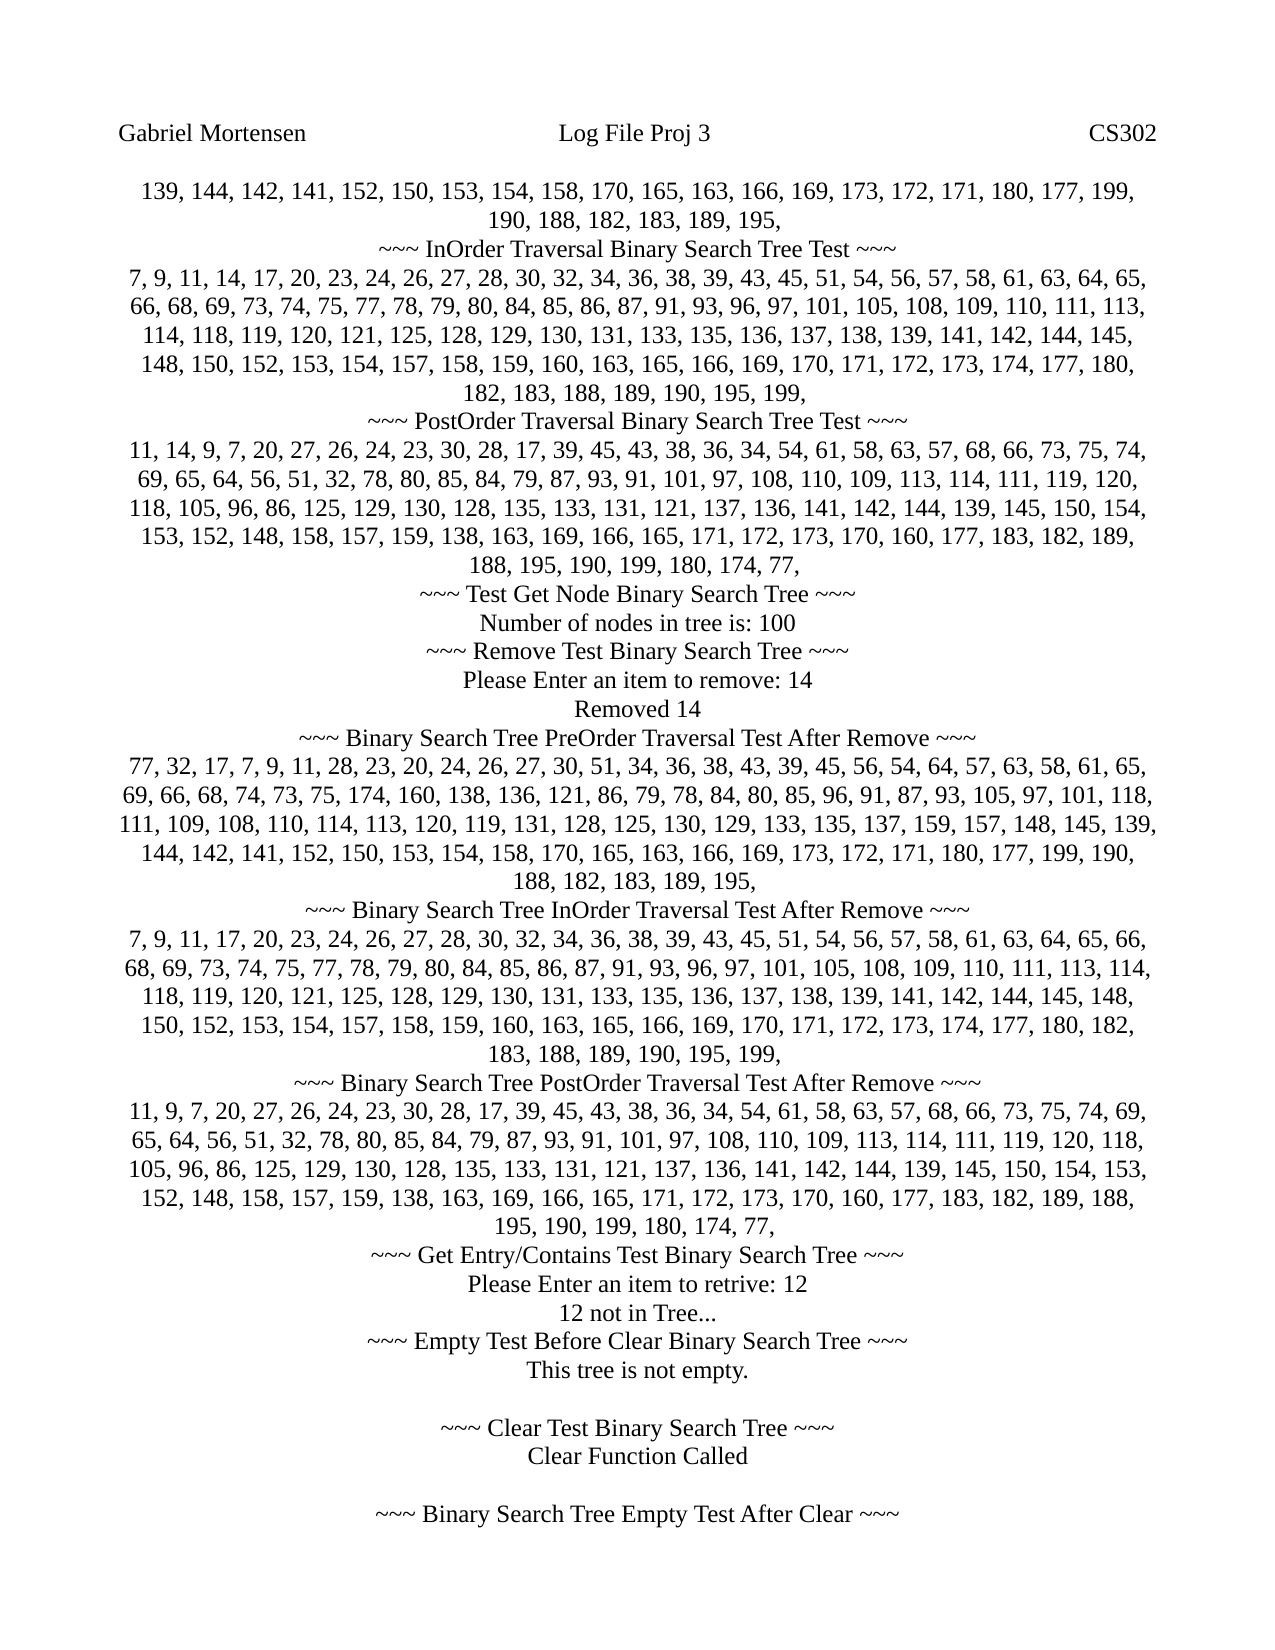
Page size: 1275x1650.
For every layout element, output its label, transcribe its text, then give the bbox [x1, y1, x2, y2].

text 7, 9, 11, 17, 20, 23, 24, 26, 27, 28, 30, 32, 34, 36, 38, 39, 43, 45, 51, 54, 56, 57, 58, 61, 63, 64, 65, 66, 68, 69, 73, 74, 75, 77, 78, 79, 80, 84, 85, 86, 87, 91, 93, 96, 97, 101, 105, 108, 109, 110, 111, 113, 114, 118, 119, 120, 121, 125, 128, 129, 130, 131, 133, 135, 136, 137, 138, 139, 141, 142, 144, 145, 148, 150, 152, 153, 154, 157, 158, 159, 160, 163, 165, 166, 169, 170, 171, 172, 173, 174, 177, 180, 182, 183, 188, 189, 190, 195, 199, [118, 924, 1157, 1068]
text ~~~ Get Entry/Contains Test Binary Search Tree ~~~ [118, 1240, 1157, 1269]
text Please Enter an item to retrive: 12 [118, 1269, 1157, 1298]
text ~~~ Clear Test Binary Search Tree ~~~ [118, 1413, 1157, 1441]
text ~~~ Binary Search Tree PreOrder Traversal Test After Remove ~~~ [118, 723, 1157, 751]
text 139, 144, 142, 141, 152, 150, 153, 154, 158, 170, 165, 163, 166, 169, 173, 172, 171, 180, 177, 199, 190, 188, 182, 183, 189, 195, [118, 176, 1157, 234]
text ~~~ Test Get Node Binary Search Tree ~~~ [118, 579, 1157, 608]
text Removed 14 [118, 694, 1157, 723]
text Please Enter an item to remove: 14 [118, 665, 1157, 694]
text ~~~ PostOrder Traversal Binary Search Tree Test ~~~ [118, 406, 1157, 435]
text ~~~ InOrder Traversal Binary Search Tree Test ~~~ [118, 234, 1157, 263]
text 7, 9, 11, 14, 17, 20, 23, 24, 26, 27, 28, 30, 32, 34, 36, 38, 39, 43, 45, 51, 54, 56, 57, 58, 61, 63, 64, 65, 66, 68, 69, 73, 74, 75, 77, 78, 79, 80, 84, 85, 86, 87, 91, 93, 96, 97, 101, 105, 108, 109, 110, 111, 113, 114, 118, 119, 120, 121, 125, 128, 129, 130, 131, 133, 135, 136, 137, 138, 139, 141, 142, 144, 145, 148, 150, 152, 153, 154, 157, 158, 159, 160, 163, 165, 166, 169, 170, 171, 172, 173, 174, 177, 180, 182, 183, 188, 189, 190, 195, 199, [118, 263, 1157, 406]
text 77, 32, 17, 7, 9, 11, 28, 23, 20, 24, 26, 27, 30, 51, 34, 36, 38, 43, 39, 45, 56, 54, 64, 57, 63, 58, 61, 65, 69, 66, 68, 74, 73, 75, 174, 160, 138, 136, 121, 86, 79, 78, 84, 80, 85, 96, 91, 87, 93, 105, 97, 101, 118, 111, 109, 108, 110, 114, 113, 120, 119, 131, 128, 125, 130, 129, 133, 135, 137, 159, 157, 148, 145, 139, 144, 142, 141, 152, 150, 153, 154, 158, 170, 165, 163, 166, 169, 173, 172, 171, 180, 177, 199, 190, 188, 182, 183, 189, 195, [118, 751, 1157, 895]
text This tree is not empty. [118, 1355, 1157, 1384]
text ~~~ Binary Search Tree InOrder Traversal Test After Remove ~~~ [118, 895, 1157, 924]
text ~~~ Binary Search Tree PostOrder Traversal Test After Remove ~~~ [118, 1068, 1157, 1096]
text ~~~ Empty Test Before Clear Binary Search Tree ~~~ [118, 1326, 1157, 1355]
text 11, 14, 9, 7, 20, 27, 26, 24, 23, 30, 28, 17, 39, 45, 43, 38, 36, 34, 54, 61, 58, 63, 57, 68, 66, 73, 75, 74, 69, 65, 64, 56, 51, 32, 78, 80, 85, 84, 79, 87, 93, 91, 101, 97, 108, 110, 109, 113, 114, 111, 119, 120, 118, 105, 96, 86, 125, 129, 130, 128, 135, 133, 131, 121, 137, 136, 141, 142, 144, 139, 145, 150, 154, 153, 152, 148, 158, 157, 159, 138, 163, 169, 166, 165, 171, 172, 173, 170, 160, 177, 183, 182, 189, 188, 195, 190, 199, 180, 174, 77, [118, 435, 1157, 579]
text ~~~ Remove Test Binary Search Tree ~~~ [118, 636, 1157, 665]
text 11, 9, 7, 20, 27, 26, 24, 23, 30, 28, 17, 39, 45, 43, 38, 36, 34, 54, 61, 58, 63, 57, 68, 66, 73, 75, 74, 69, 65, 64, 56, 51, 32, 78, 80, 85, 84, 79, 87, 93, 91, 101, 97, 108, 110, 109, 113, 114, 111, 119, 120, 118, 105, 96, 86, 125, 129, 130, 128, 135, 133, 131, 121, 137, 136, 141, 142, 144, 139, 145, 150, 154, 153, 152, 148, 158, 157, 159, 138, 163, 169, 166, 165, 171, 172, 173, 170, 160, 177, 183, 182, 189, 188, 195, 190, 199, 180, 174, 77, [118, 1096, 1157, 1240]
text ~~~ Binary Search Tree Empty Test After Clear ~~~ [118, 1499, 1157, 1528]
text 12 not in Tree... [118, 1298, 1157, 1326]
text Number of nodes in tree is: 100 [118, 608, 1157, 636]
text Clear Function Called [118, 1441, 1157, 1470]
